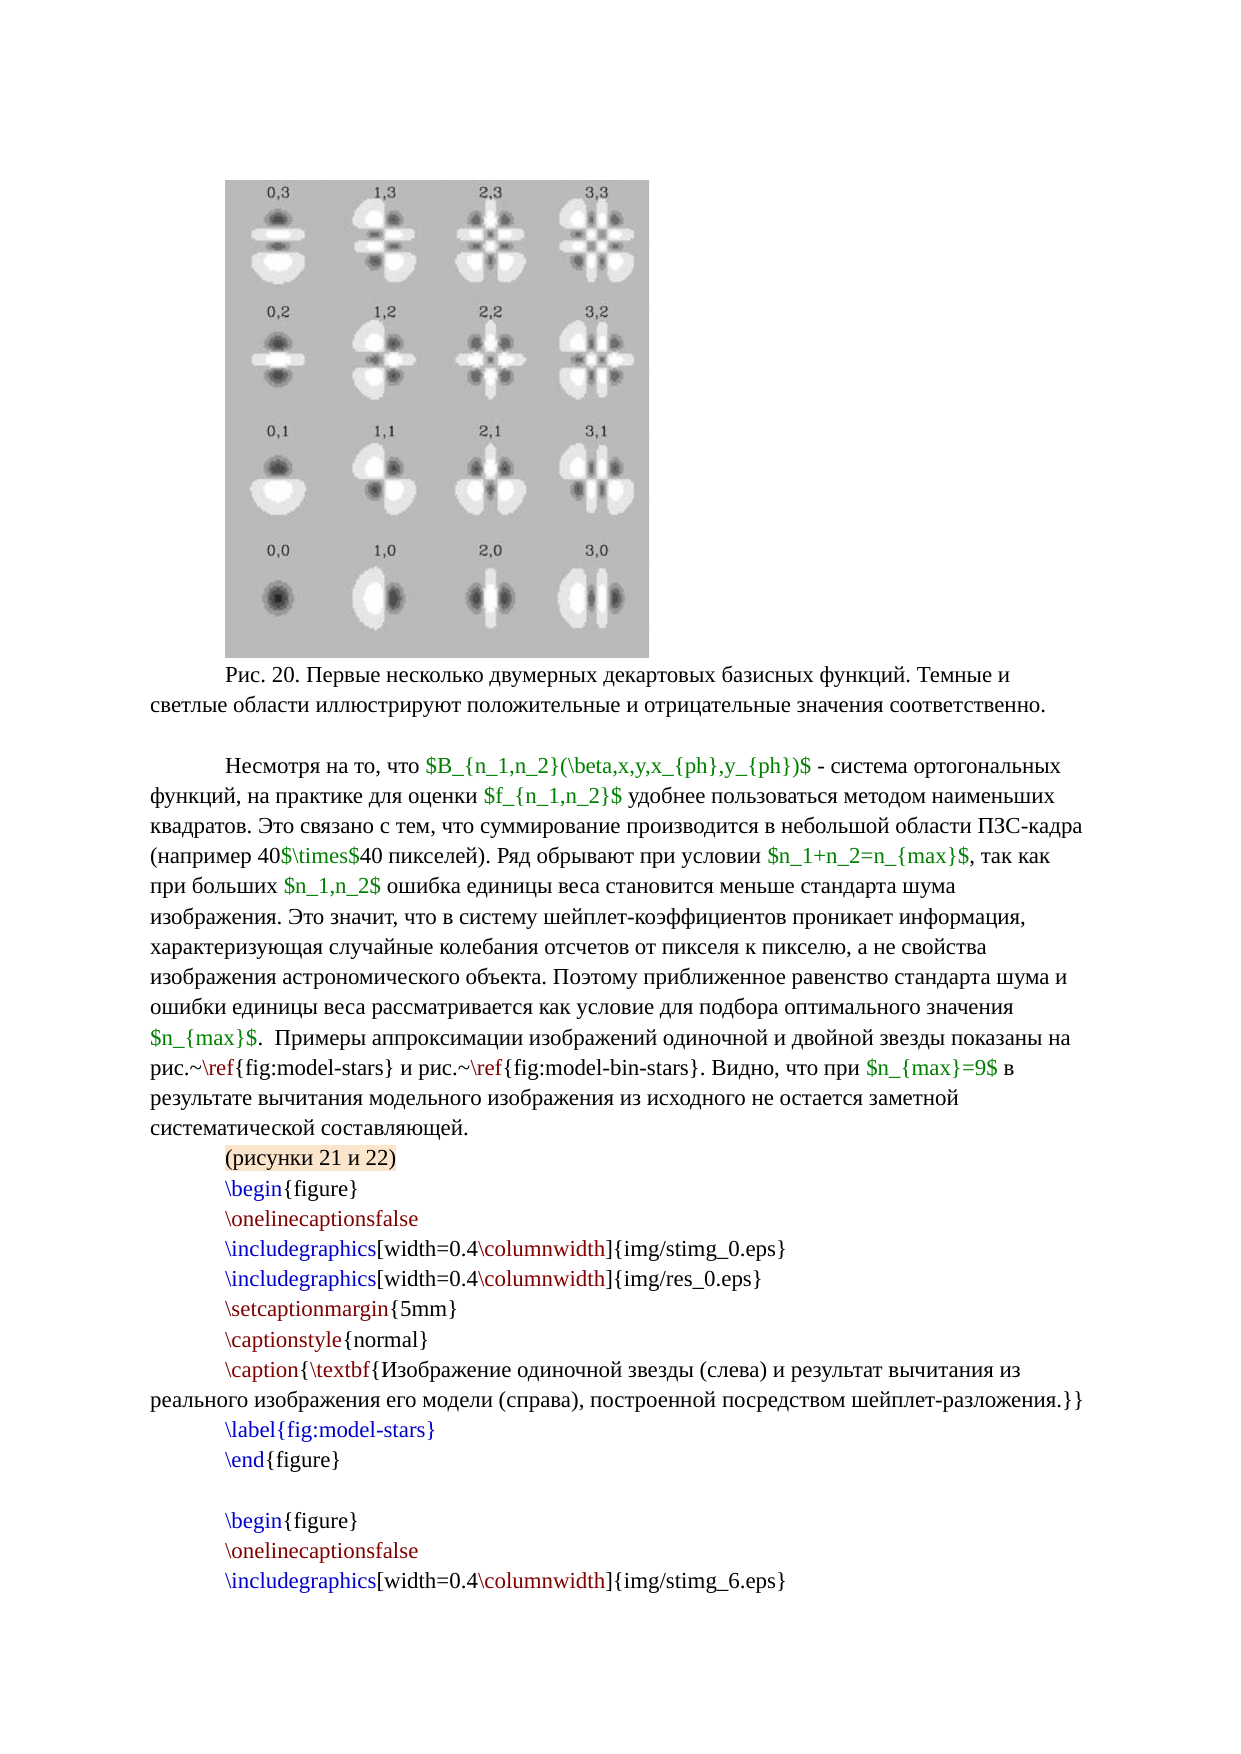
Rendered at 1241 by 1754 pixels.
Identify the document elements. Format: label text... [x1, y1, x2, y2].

text \onelinecaptionsfalse [150, 1205, 1090, 1231]
text (рисунки 21 и 22) [150, 1144, 1090, 1171]
text \label{fig:model-stars} [150, 1416, 1090, 1443]
text \begin{figure} [150, 1175, 1090, 1201]
text \begin{figure} [150, 1507, 1090, 1533]
text \includegraphics[width=0.4\columnwidth]{img/stimg_0.eps} [150, 1235, 1090, 1261]
text \setcaptionmargin{5mm} [150, 1296, 1090, 1322]
text \includegraphics[width=0.4\columnwidth]{img/stimg_6.eps} [150, 1567, 1090, 1594]
text Несмотря на то, что $B_{n_1,n_2}(\beta,x,y,x_{ph},y_{ph})$ - система ортогональных функций, на практике для оценки $f_{n_1,n_2}$ удобнее пользоваться методом наименьших квадратов. Это связано с тем, что суммирование производится в небольшой области ПЗС-кадра (например 40$\times$40 пикселей). Ряд обрывают при условии $n_1+n_2=n_{max}$, так как при больших $n_1,n_2$ ошибка единицы веса становится меньше стандарта шума изображения. Это значит, что в систему шейплет-коэффициентов проникает информация, характеризующая случайные колебания отсчетов от пикселя к пикселю, а не свойства изображения астрономического объекта. Поэтому приближенное равенство стандарта шума и ошибки единицы веса рассматривается как условие для подбора оптимального значения $n_{max}$. Примеры аппроксимации изображений одиночной и двойной звезды показаны на рис.~\ref{fig:model-stars} и рис.~\ref{fig:model-bin-stars}. Видно, что при $n_{max}=9$ в результате вычитания модельного изображения из исходного не остается заметной систематической составляющей. [150, 752, 1090, 1141]
text Рис. 20. Первые несколько двумерных декартовых базисных функций. Темные и светлые области иллюстрируют положительные и отрицательные значения соответственно. [150, 661, 1090, 718]
text \end{figure} [150, 1447, 1090, 1473]
text \caption{\textbf{Изображение одиночной звезды (слева) и результат вычитания из реального изображения его модели (справа), построенной посредством шейплет-разложения.}} [150, 1356, 1090, 1412]
text \onelinecaptionsfalse [150, 1537, 1090, 1563]
picture [225, 180, 650, 658]
text \captionstyle{normal} [150, 1326, 1090, 1352]
text \includegraphics[width=0.4\columnwidth]{img/res_0.eps} [150, 1265, 1090, 1292]
